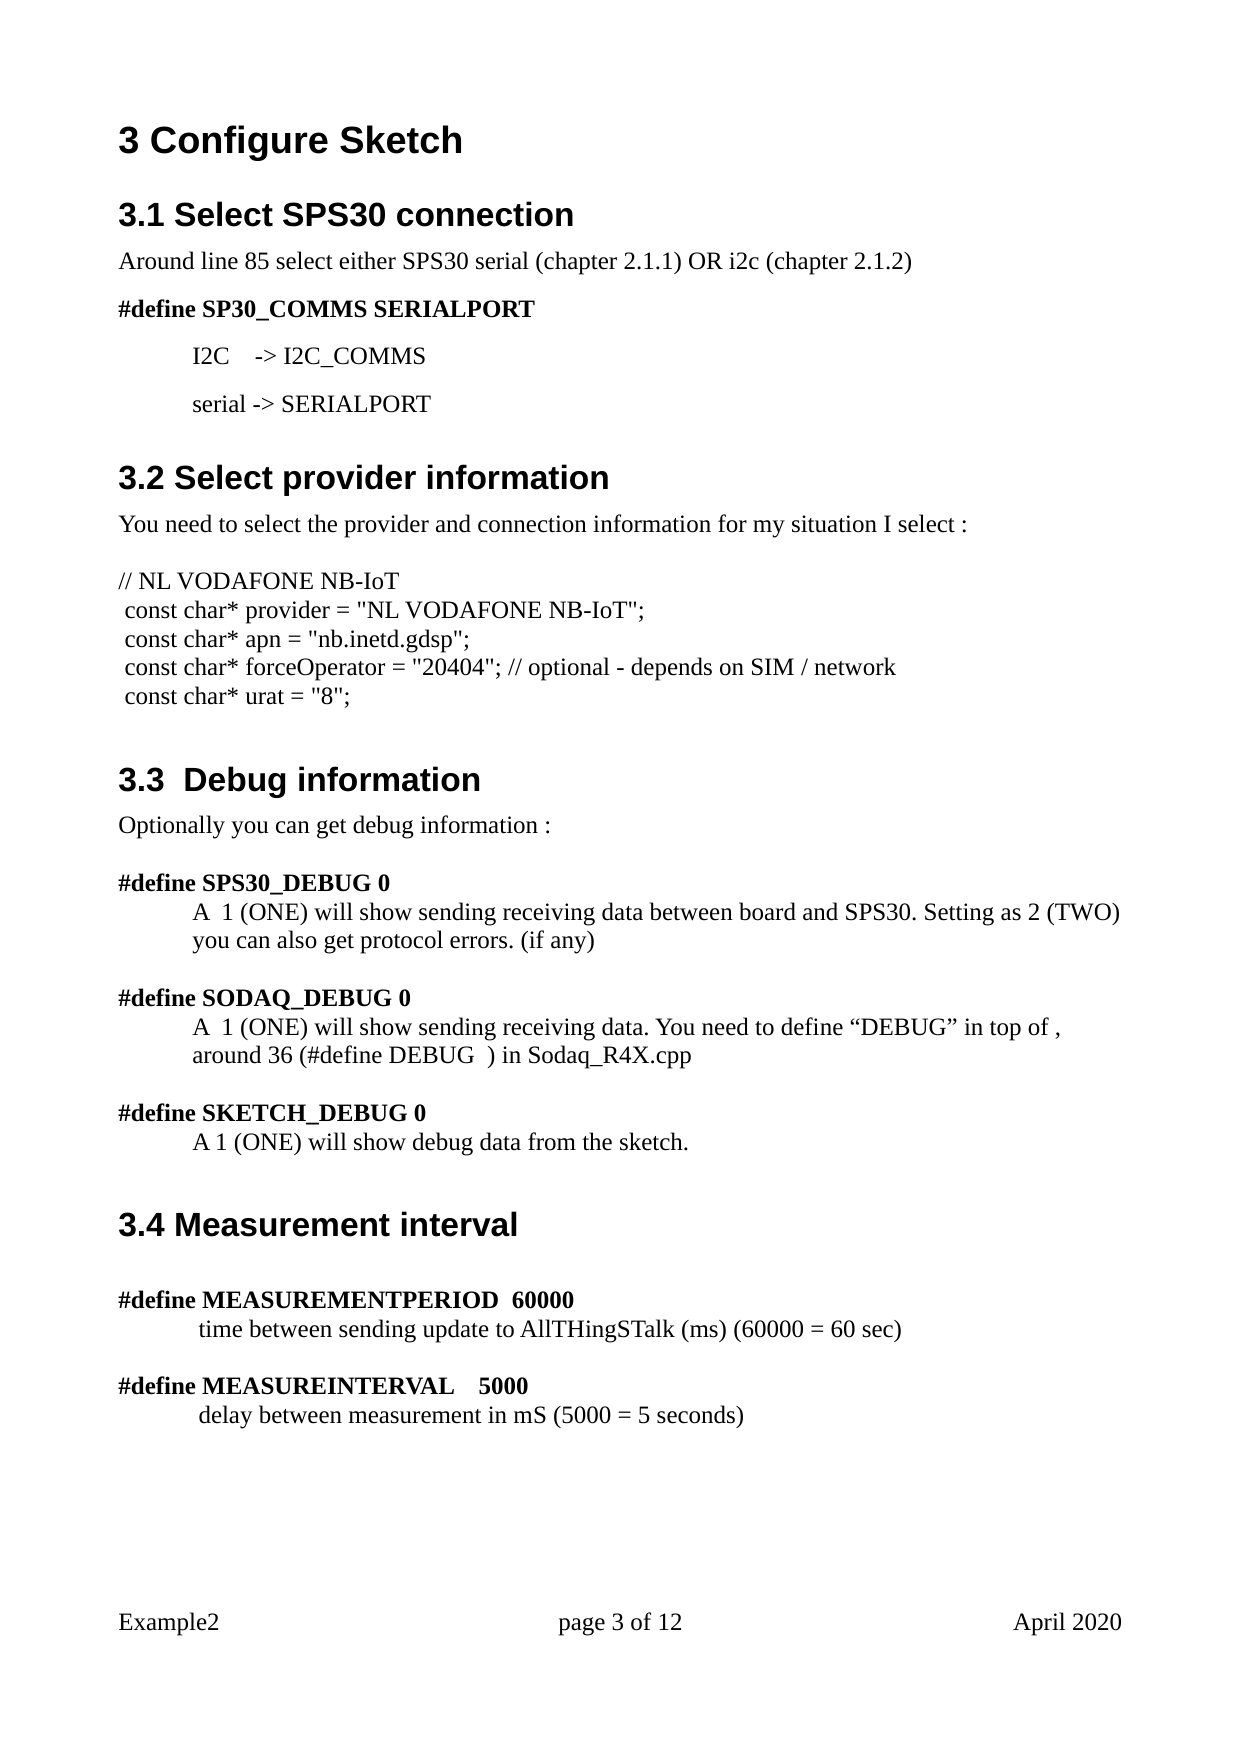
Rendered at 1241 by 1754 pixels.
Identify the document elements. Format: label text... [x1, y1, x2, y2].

text You need to select the provider and connection information for my situation I select : [118, 509, 1122, 537]
text const char* apn = "nb.inetd.gdsp"; [118, 624, 1122, 652]
text const char* forceOperator = "20404"; // optional - depends on SIM / network [118, 652, 1122, 681]
text #define SPS30_DEBUG 0 [118, 868, 1122, 897]
subtitle 3.2 Select provider information [118, 457, 1122, 496]
text #define MEASUREMENTPERIOD 60000 [118, 1285, 1122, 1314]
text // NL VODAFONE NB-IoT [118, 566, 1122, 595]
subtitle 3 Configure Sketch [118, 118, 1122, 162]
text serial -> SERIALPORT [118, 389, 1122, 418]
text time between sending update to AllTHingSTalk (ms) (60000 = 60 sec) [118, 1314, 1122, 1343]
text delay between measurement in mS (5000 = 5 seconds) [118, 1400, 1122, 1429]
text Optionally you can get debug information : [118, 811, 1122, 868]
subtitle 3.1 Select SPS30 connection [118, 195, 1122, 234]
subtitle 3.3 Debug information [118, 759, 1122, 798]
text #define SODAQ_DEBUG 0 [118, 983, 1122, 1012]
subtitle 3.4 Measurement interval [118, 1205, 1122, 1244]
text A 1 (ONE) will show debug data from the sketch. [192, 1127, 1122, 1156]
text #define MEASUREINTERVAL 5000 [118, 1371, 1122, 1400]
text #define SP30_COMMS SERIALPORT [118, 294, 1122, 323]
text Around line 85 select either SPS30 serial (chapter 2.1.1) OR i2c (chapter 2.1.2) [118, 246, 1122, 275]
text I2C -> I2C_COMMS [118, 341, 1122, 370]
text const char* urat = "8"; [118, 681, 1122, 710]
text A 1 (ONE) will show sending receiving data. You need to define “DEBUG” in top of , around 36 (#define DEBUG ) in Sodaq_R4X.cpp [192, 1012, 1122, 1069]
text #define SKETCH_DEBUG 0 [118, 1098, 1122, 1127]
text const char* provider = "NL VODAFONE NB-IoT"; [118, 595, 1122, 624]
text A 1 (ONE) will show sending receiving data between board and SPS30. Setting as 2 (TWO) you can also get protocol errors. (if any) [192, 897, 1122, 954]
